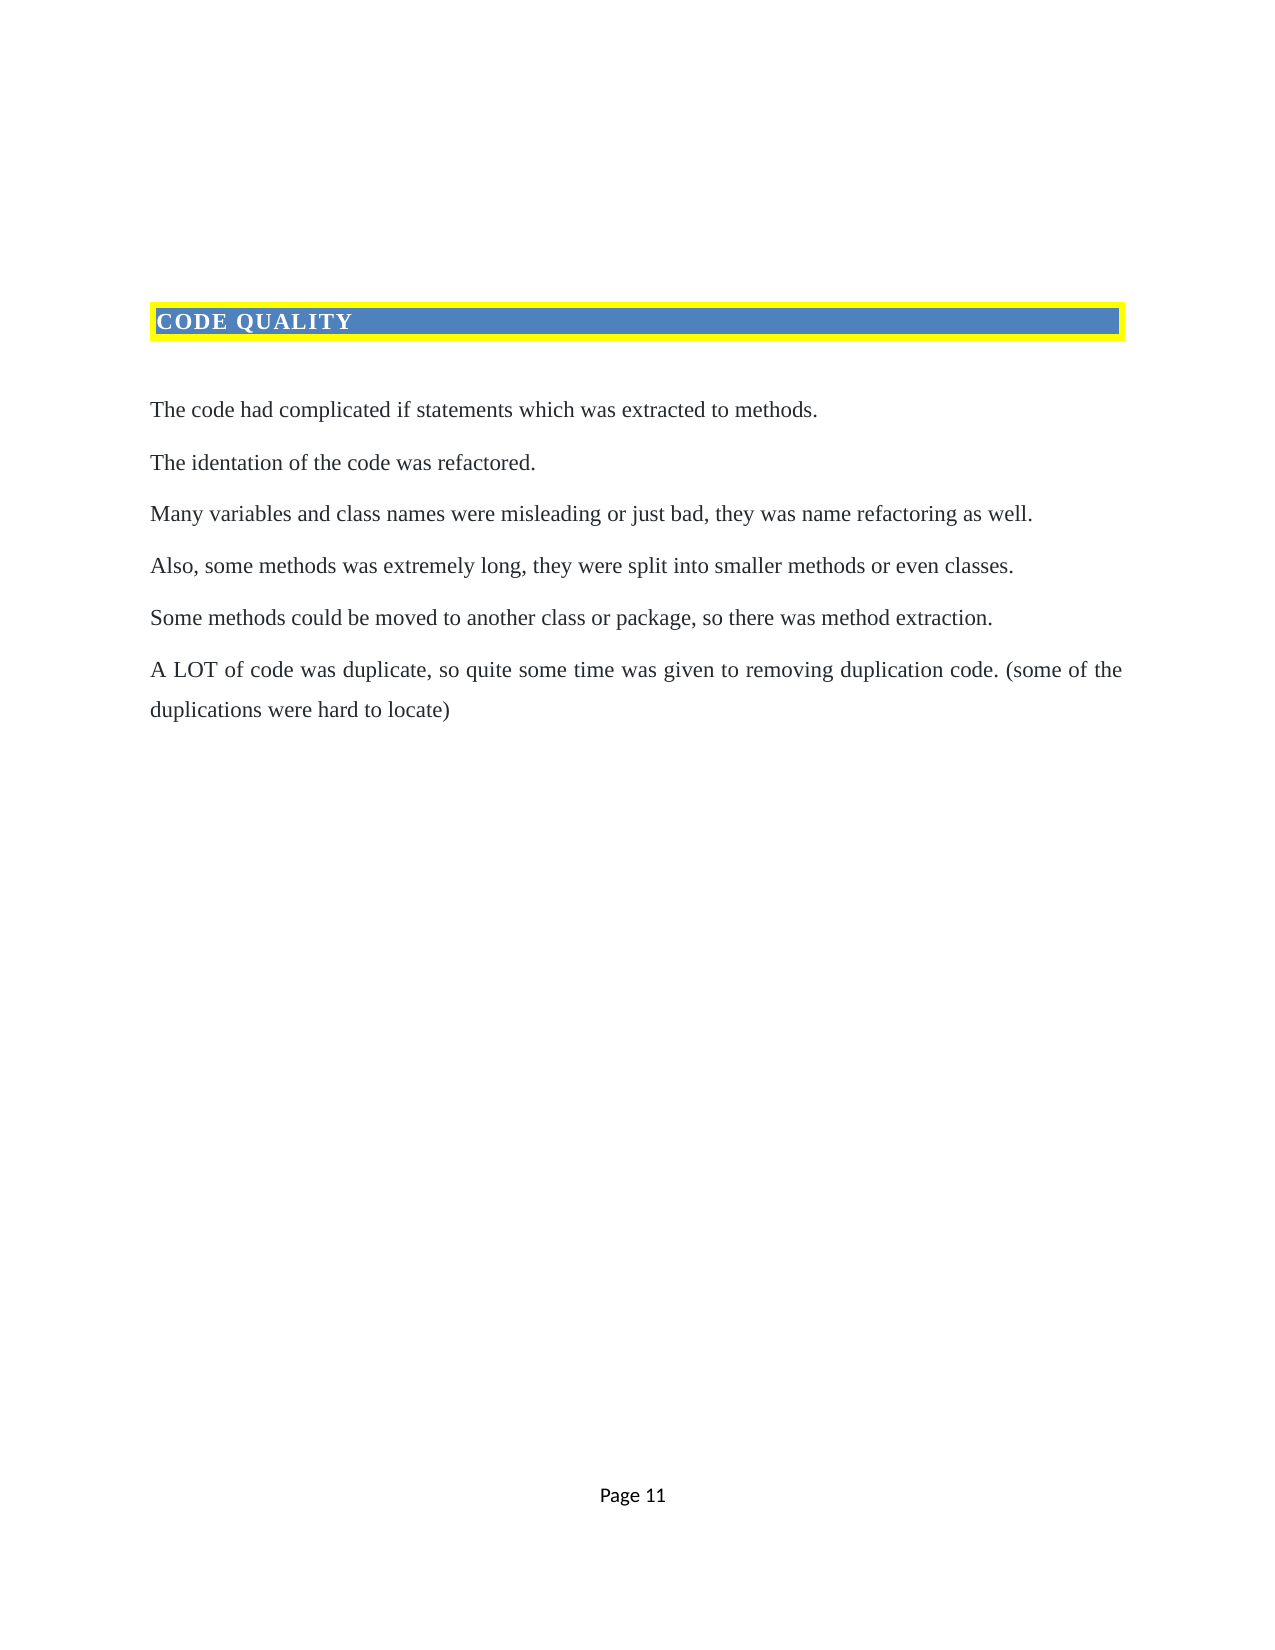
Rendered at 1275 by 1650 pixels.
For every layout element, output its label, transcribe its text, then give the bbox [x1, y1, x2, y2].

subtitle Code quality [156, 308, 1119, 334]
text The code had complicated if statements which was extracted to methods. [150, 397, 1125, 423]
text Also, some methods was extremely long, they were split into smaller methods or even classes. [150, 552, 1125, 579]
text The identation of the code was refactored. [150, 448, 1125, 475]
text A LOT of code was duplicate, so quite some time was given to removing duplication code. (some of the duplications were hard to locate) [150, 656, 1125, 722]
text Some methods could be moved to another class or package, so there was method extraction. [150, 604, 1125, 631]
text Many variables and class names were misleading or just bad, they was name refactoring as well. [150, 501, 1125, 527]
